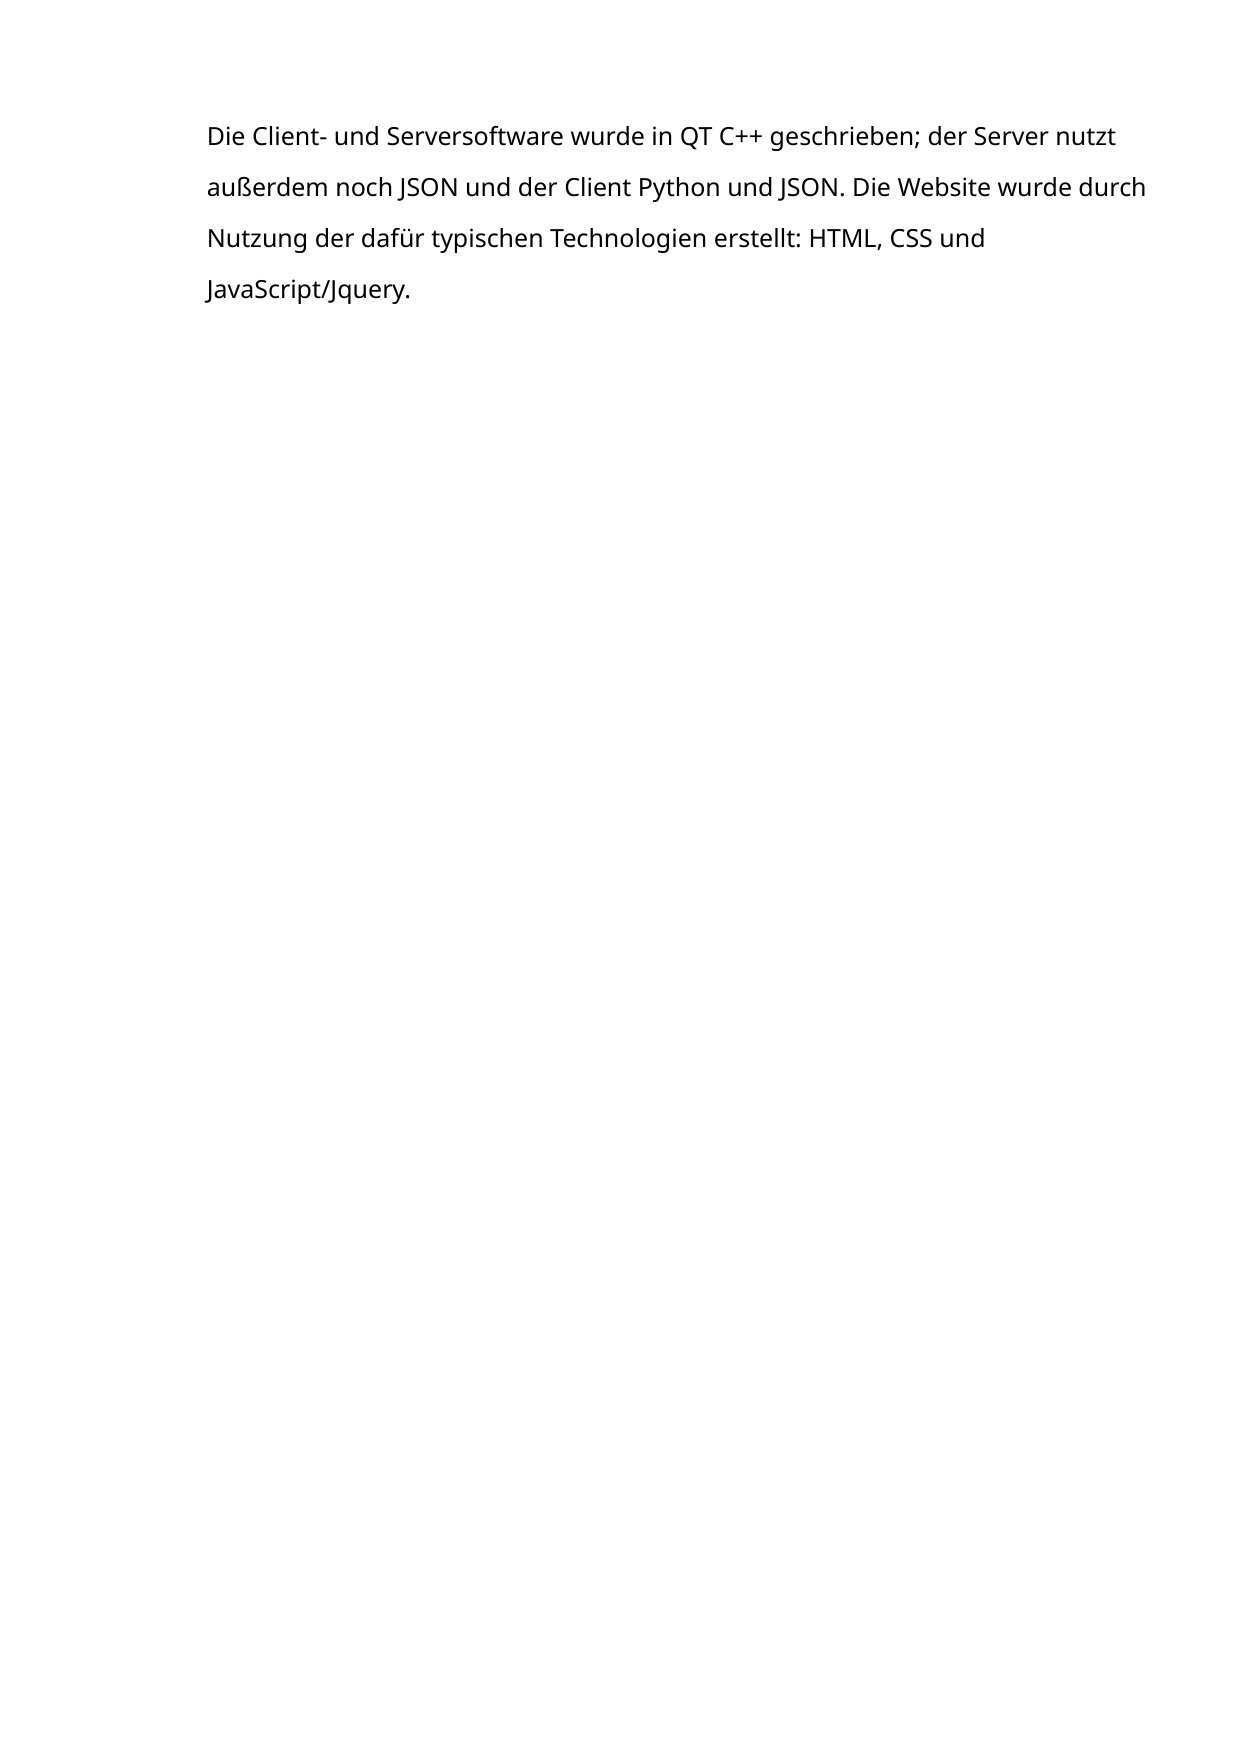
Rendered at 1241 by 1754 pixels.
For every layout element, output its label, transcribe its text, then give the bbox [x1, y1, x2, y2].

text Die Client- und Serversoftware wurde in QT C++ geschrieben; der Server nutzt außerdem noch JSON und der Client Python und JSON. Die Website wurde durch Nutzung der dafür typischen Technologien erstellt: HTML, CSS und JavaScript/Jquery. [207, 118, 1152, 305]
